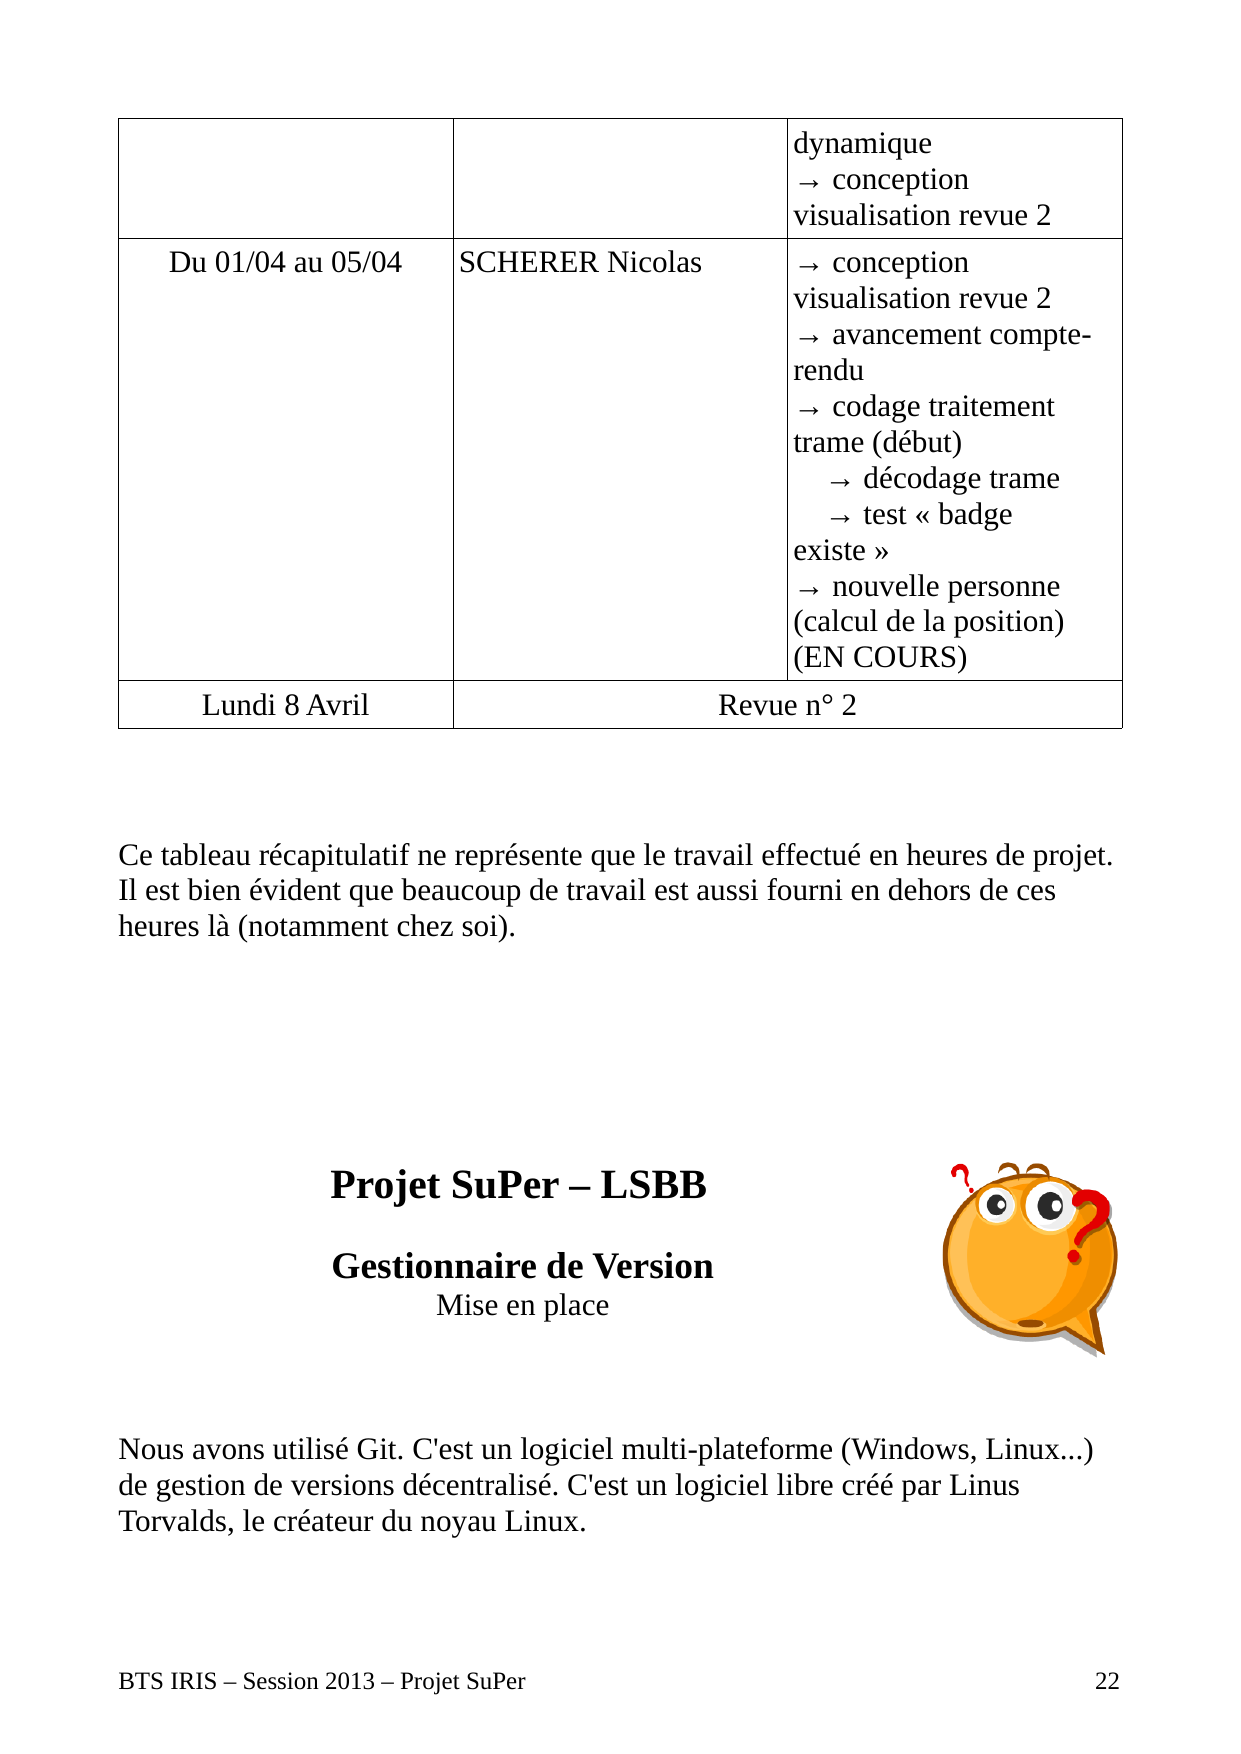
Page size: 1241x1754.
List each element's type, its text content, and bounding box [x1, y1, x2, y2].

text Ce tableau récapitulatif ne représente que le travail effectué en heures de projet. [118, 836, 1122, 872]
table_cell [454, 119, 787, 237]
table_cell → conception visualisation revue 2 → avancement compte-rendu → codage traitement trame (début) → décodage trame → test « badge existe » → nouvelle personne (calcul de la position) (EN COURS) [788, 239, 1122, 680]
table_cell dynamique → conception visualisation revue 2 [788, 119, 1122, 237]
table_cell Lundi 8 Avril [119, 681, 453, 728]
text Gestionnaire de Version [118, 1243, 927, 1286]
text Mise en place [118, 1286, 927, 1322]
text Il est bien évident que beaucoup de travail est aussi fourni en dehors de ces [118, 872, 1122, 908]
text heures là (notamment chez soi). [118, 908, 1122, 943]
picture [927, 1160, 1123, 1358]
table_cell Revue n° 2 [454, 681, 1122, 728]
table_cell Du 01/04 au 05/04 [119, 239, 453, 680]
table_cell SCHERER Nicolas [454, 239, 787, 680]
text Projet SuPer – LSBB [118, 1159, 1122, 1207]
text Nous avons utilisé Git. C'est un logiciel multi-plateforme (Windows, Linux...) de gestion de versions décentralisé. C'est un logiciel libre créé par Linus Torvalds, le créateur du noyau Linux. [118, 1430, 1122, 1538]
table_cell [119, 119, 453, 237]
